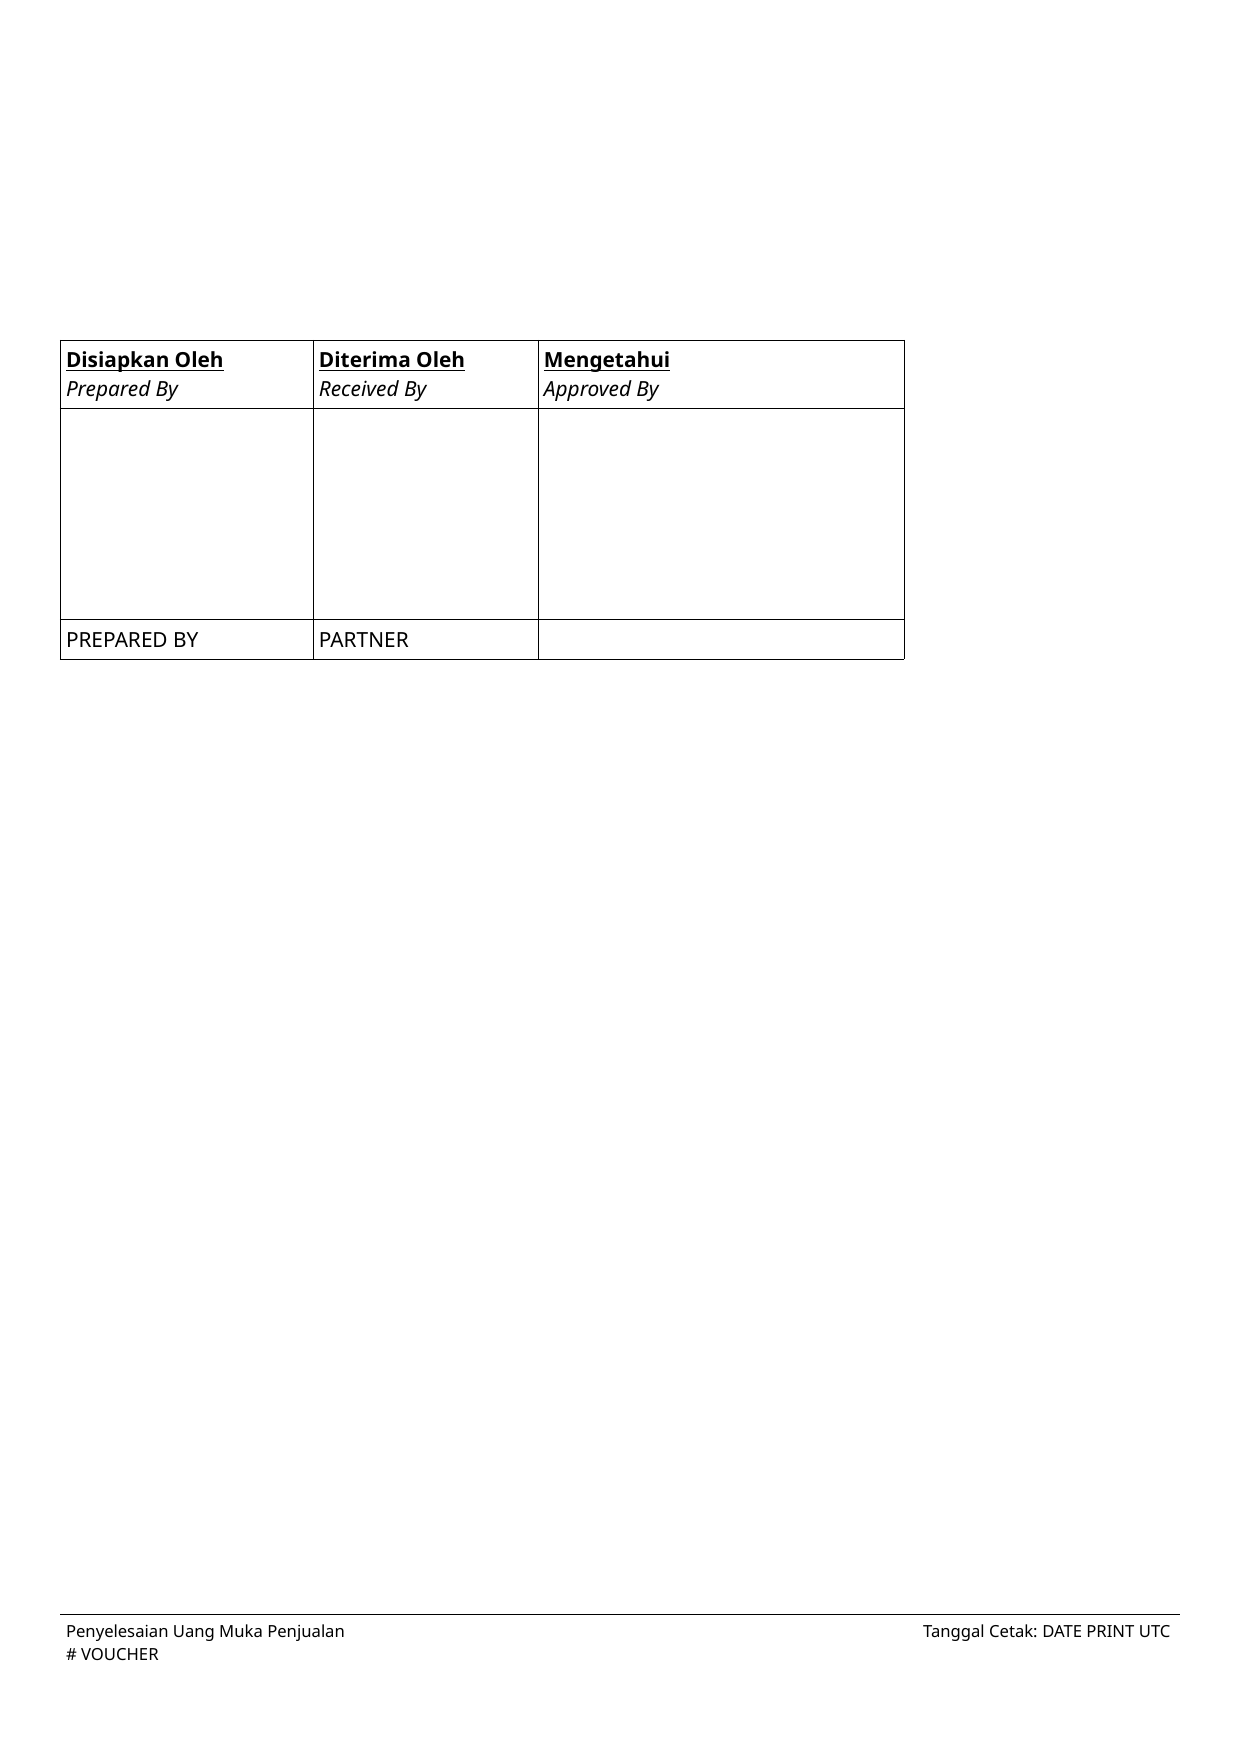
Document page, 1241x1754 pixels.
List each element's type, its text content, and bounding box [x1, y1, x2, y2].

table_cell [905, 408, 1180, 619]
table_header Diterima Oleh Received By [314, 341, 538, 408]
table_cell [905, 619, 1180, 659]
table_cell PARTNER [314, 620, 538, 659]
table_cell [539, 620, 904, 659]
table_cell [313, 660, 538, 693]
table_cell [538, 660, 904, 693]
table_cell PREPARED BY [61, 620, 313, 659]
table_cell [904, 659, 1180, 693]
table_header [905, 340, 1180, 408]
table_header Mengetahui Approved By [539, 341, 904, 408]
table_cell [539, 409, 904, 619]
table_header Disiapkan Oleh Prepared By [61, 341, 313, 408]
table_cell [314, 409, 538, 619]
table_cell [61, 409, 313, 619]
table_cell [60, 660, 313, 693]
